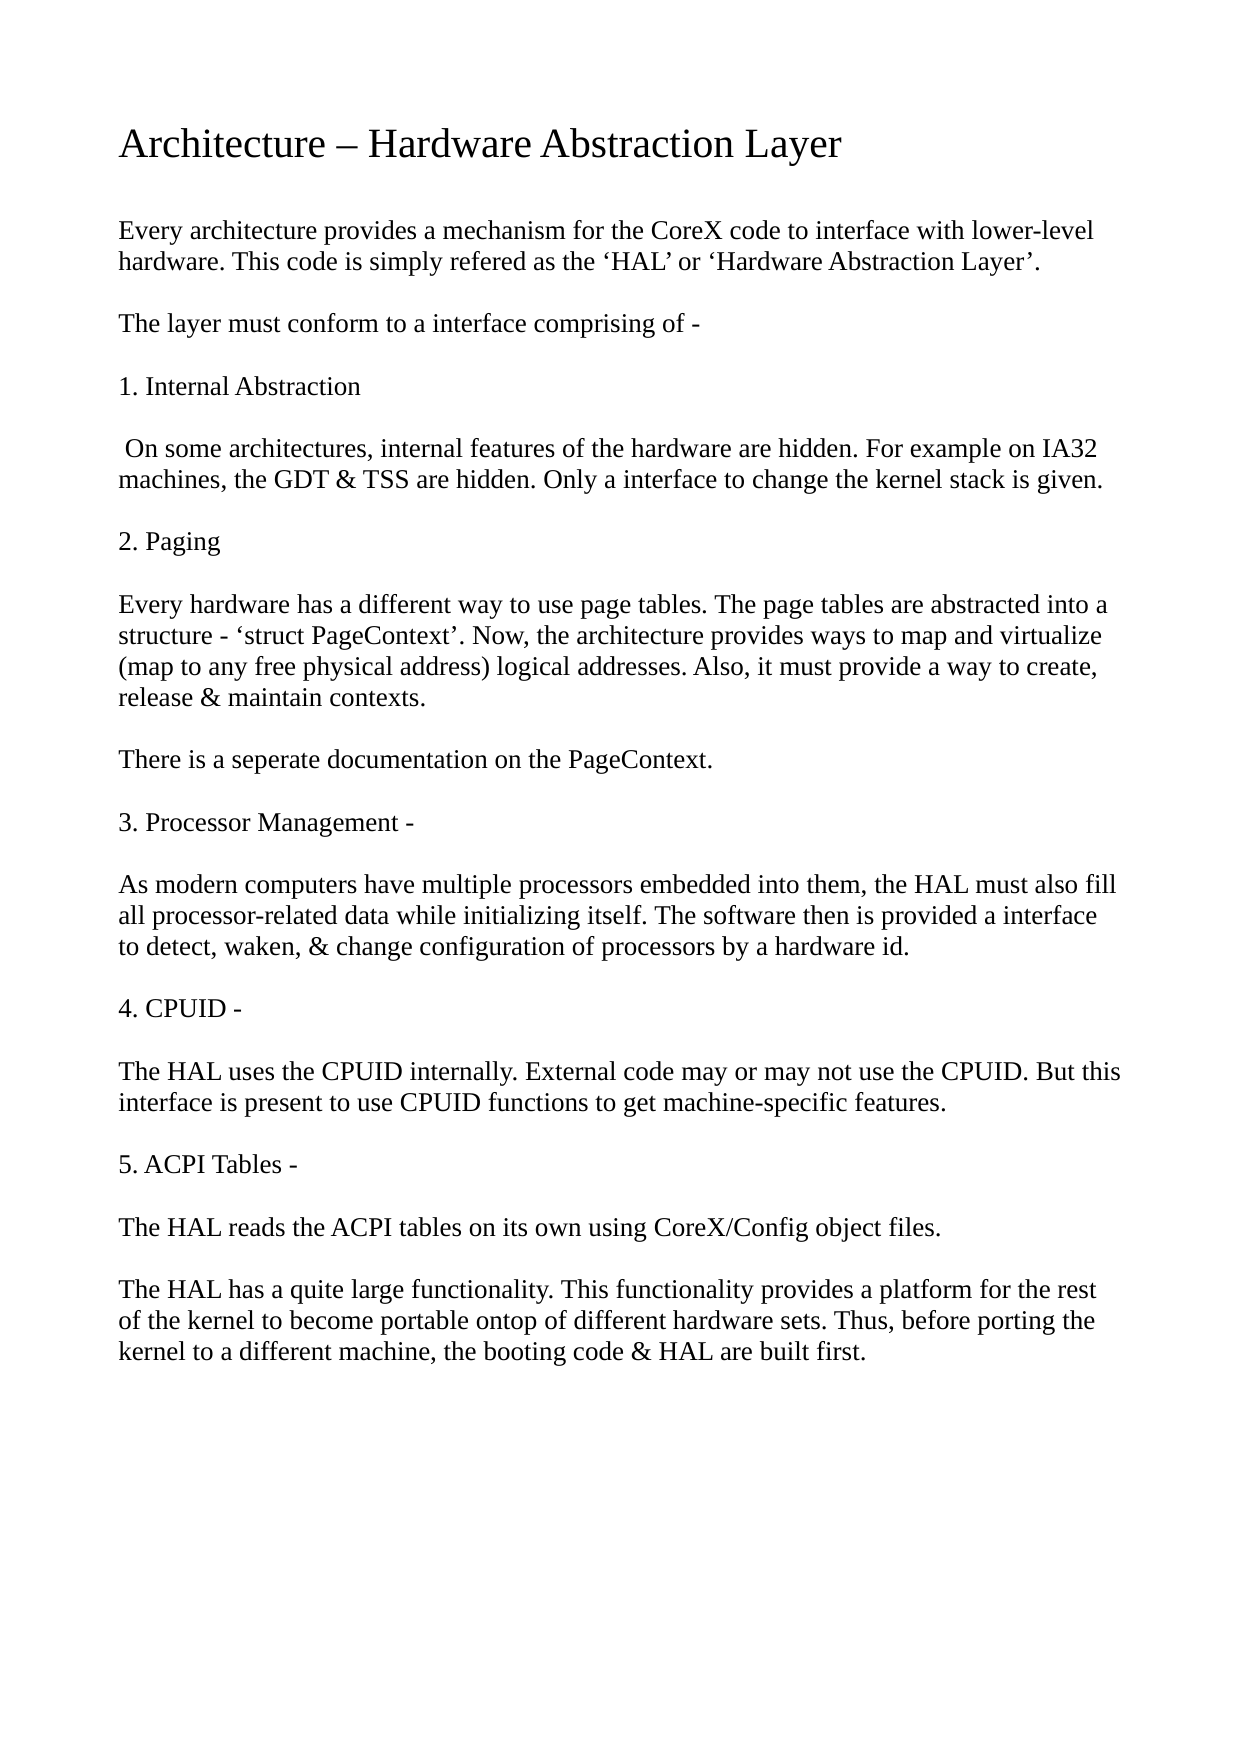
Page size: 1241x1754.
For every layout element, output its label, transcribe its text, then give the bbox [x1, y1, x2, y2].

text The HAL has a quite large functionality. This functionality provides a platform for the rest of the kernel to become portable ontop of different hardware sets. Thus, before porting the kernel to a different machine, the booting code & HAL are built first. [118, 1273, 1122, 1366]
text On some architectures, internal features of the hardware are hidden. For example on IA32 machines, the GDT & TSS are hidden. Only a interface to change the kernel stack is given. [118, 432, 1122, 494]
text There is a seperate documentation on the PageContext. [118, 743, 1122, 774]
text Architecture – Hardware Abstraction Layer [118, 118, 1122, 166]
text The HAL uses the CPUID internally. External code may or may not use the CPUID. But this interface is present to use CPUID functions to get machine-specific features. [118, 1055, 1122, 1117]
text Every hardware has a different way to use page tables. The page tables are abstracted into a structure - ‘struct PageContext’. Now, the architecture provides ways to map and virtualize (map to any free physical address) logical addresses. Also, it must provide a way to create, release & maintain contexts. [118, 588, 1122, 712]
text 2. Paging [118, 525, 1122, 557]
text Every architecture provides a mechanism for the CoreX code to interface with lower-level hardware. This code is simply refered as the ‘HAL’ or ‘Hardware Abstraction Layer’. [118, 214, 1122, 276]
text The layer must conform to a interface comprising of - [118, 307, 1122, 338]
text 4. CPUID - [118, 993, 1122, 1024]
text 3. Processor Management - [118, 806, 1122, 837]
text The HAL reads the ACPI tables on its own using CoreX/Config object files. [118, 1211, 1122, 1242]
text 1. Internal Abstraction [118, 370, 1122, 401]
text 5. ACPI Tables - [118, 1148, 1122, 1179]
text As modern computers have multiple processors embedded into them, the HAL must also fill all processor-related data while initializing itself. The software then is provided a interface to detect, waken, & change configuration of processors by a hardware id. [118, 868, 1122, 961]
